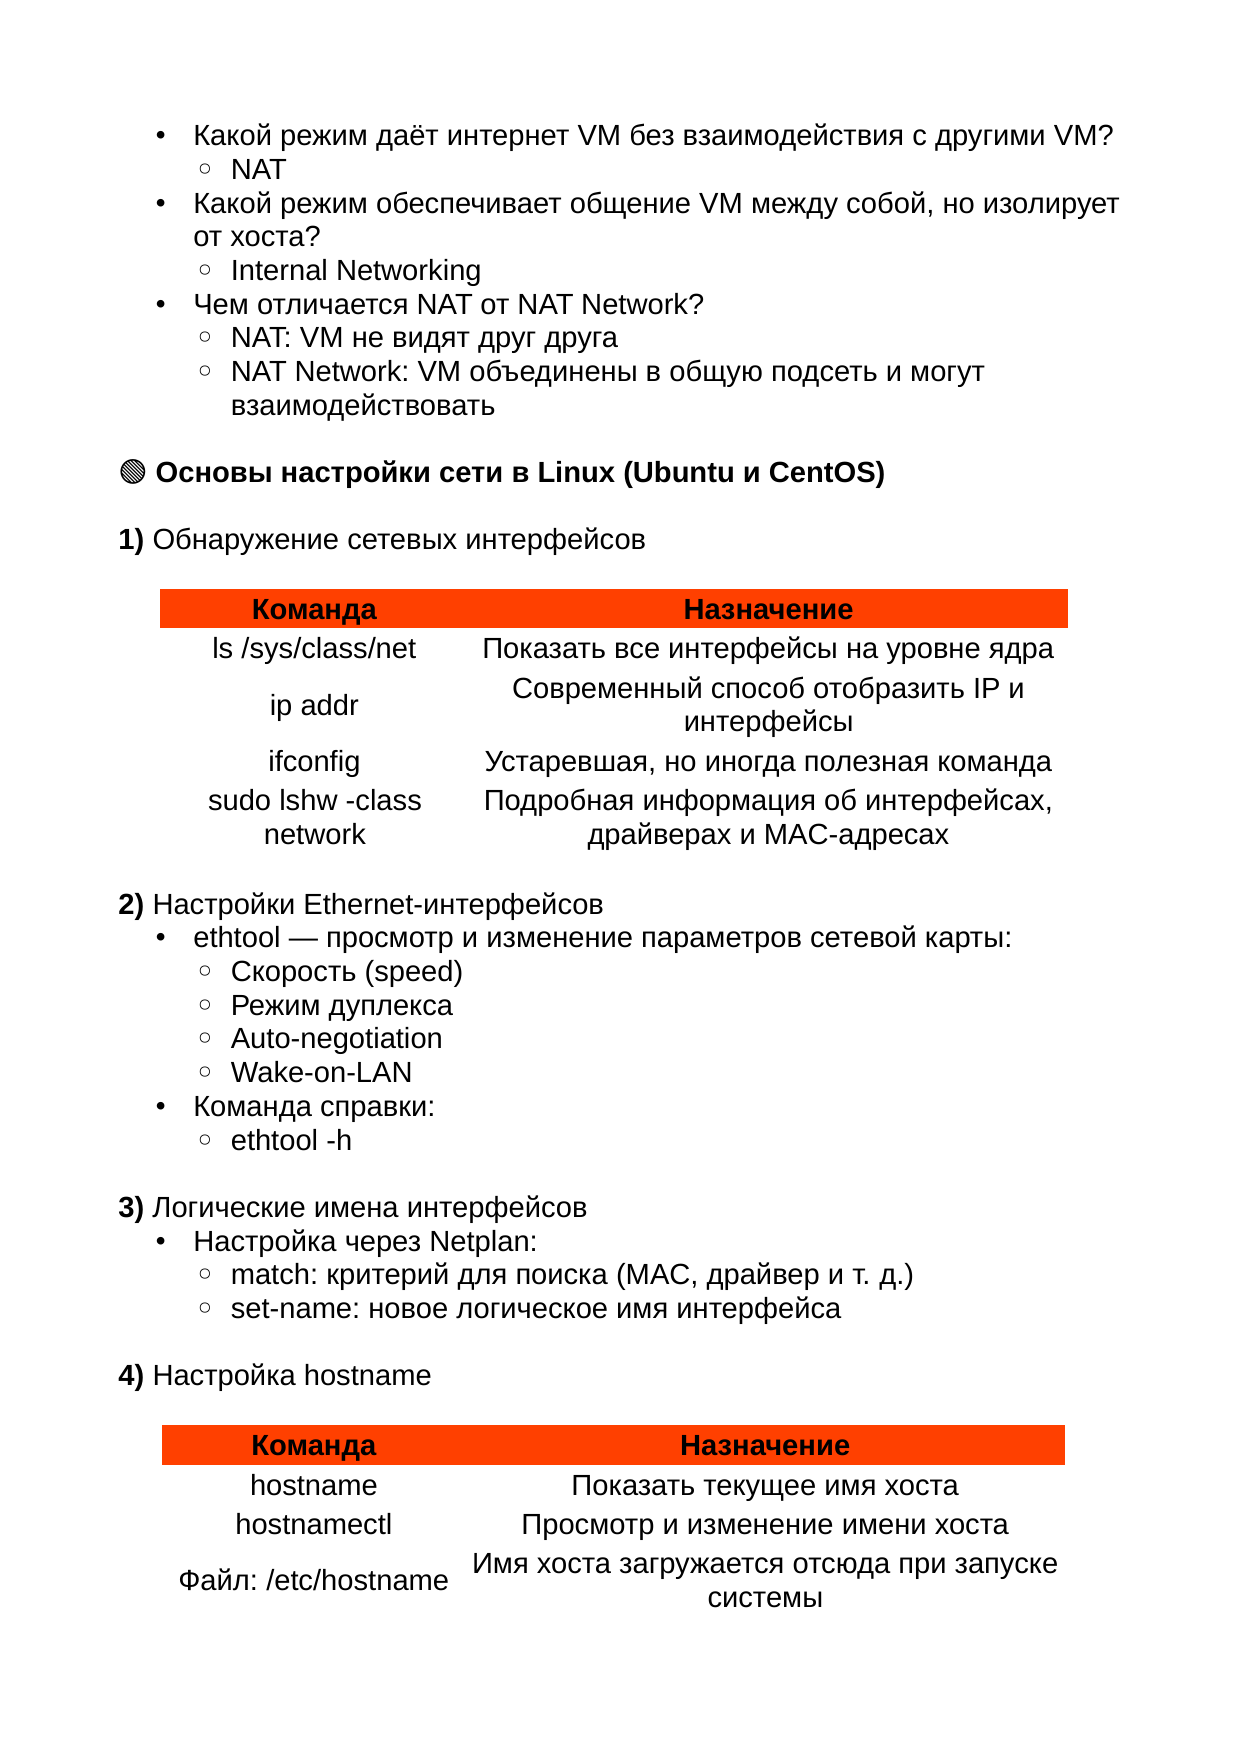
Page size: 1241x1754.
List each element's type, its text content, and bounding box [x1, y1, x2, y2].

text 1) Обнаружение сетевых интерфейсов [118, 522, 1122, 556]
table_header Назначение [465, 1425, 1065, 1465]
text 4) Настройка hostname [118, 1358, 1122, 1392]
table_header Команда [160, 589, 469, 628]
table_header ip addr [160, 668, 469, 741]
table_header Команда [162, 1425, 465, 1465]
text 2) Настройки Ethernet-интерфейсов [118, 887, 1122, 920]
list set-name: новое логическое имя интерфейса [193, 1291, 1122, 1325]
table_header ls /sys/class/net [160, 629, 469, 668]
list Режим дуплекса [193, 988, 1122, 1021]
table_header Назначение [469, 589, 1068, 628]
table_header sudo lshw -class network [161, 780, 469, 853]
table_cell hostname [162, 1465, 465, 1504]
list ethtool -h [193, 1123, 1122, 1156]
list Настройка через Netplan: [156, 1223, 1122, 1257]
list Auto-negotiation [193, 1021, 1122, 1055]
table_header Подробная информация об интерфейсах, драйверах и MAC-адресах [469, 780, 1068, 853]
list ethtool — просмотр и изменение параметров сетевой карты: [156, 920, 1122, 954]
list Какой режим обеспечивает общение VM между собой, но изолирует от хоста? [156, 186, 1122, 253]
table_cell Просмотр и изменение имени хоста [465, 1504, 1065, 1543]
list Скорость (speed) [193, 954, 1122, 988]
table_cell Показать текущее имя хоста [465, 1465, 1065, 1504]
table_header Современный способ отобразить IP и интерфейсы [469, 668, 1068, 741]
list Internal Networking [193, 253, 1122, 287]
list Wake-on-LAN [193, 1055, 1122, 1089]
list match: критерий для поиска (MAC, драйвер и т. д.) [193, 1257, 1122, 1291]
list NAT Network: VM объединены в общую подсеть и могут взаимодействовать [193, 354, 1122, 421]
table_header ifconfig [160, 741, 469, 780]
list NAT [193, 152, 1122, 186]
table_cell Файл: /etc/hostname [162, 1544, 465, 1616]
table_cell Имя хоста загружается отсюда при запуске системы [465, 1544, 1065, 1616]
list Какой режим даёт интернет VM без взаимодействия с другими VM? [156, 118, 1122, 152]
table_cell hostnamectl [162, 1504, 465, 1543]
list Чем отличается NAT от NAT Network? [156, 287, 1122, 320]
table_header Показать все интерфейсы на уровне ядра [469, 629, 1068, 668]
table_header Устаревшая, но иногда полезная команда [469, 741, 1068, 780]
text 🟢 Основы настройки сети в Linux (Ubuntu и CentOS) [118, 455, 1122, 488]
list NAT: VM не видят друг друга [193, 320, 1122, 354]
list Команда справки: [156, 1089, 1122, 1123]
text 3) Логические имена интерфейсов [118, 1190, 1122, 1223]
